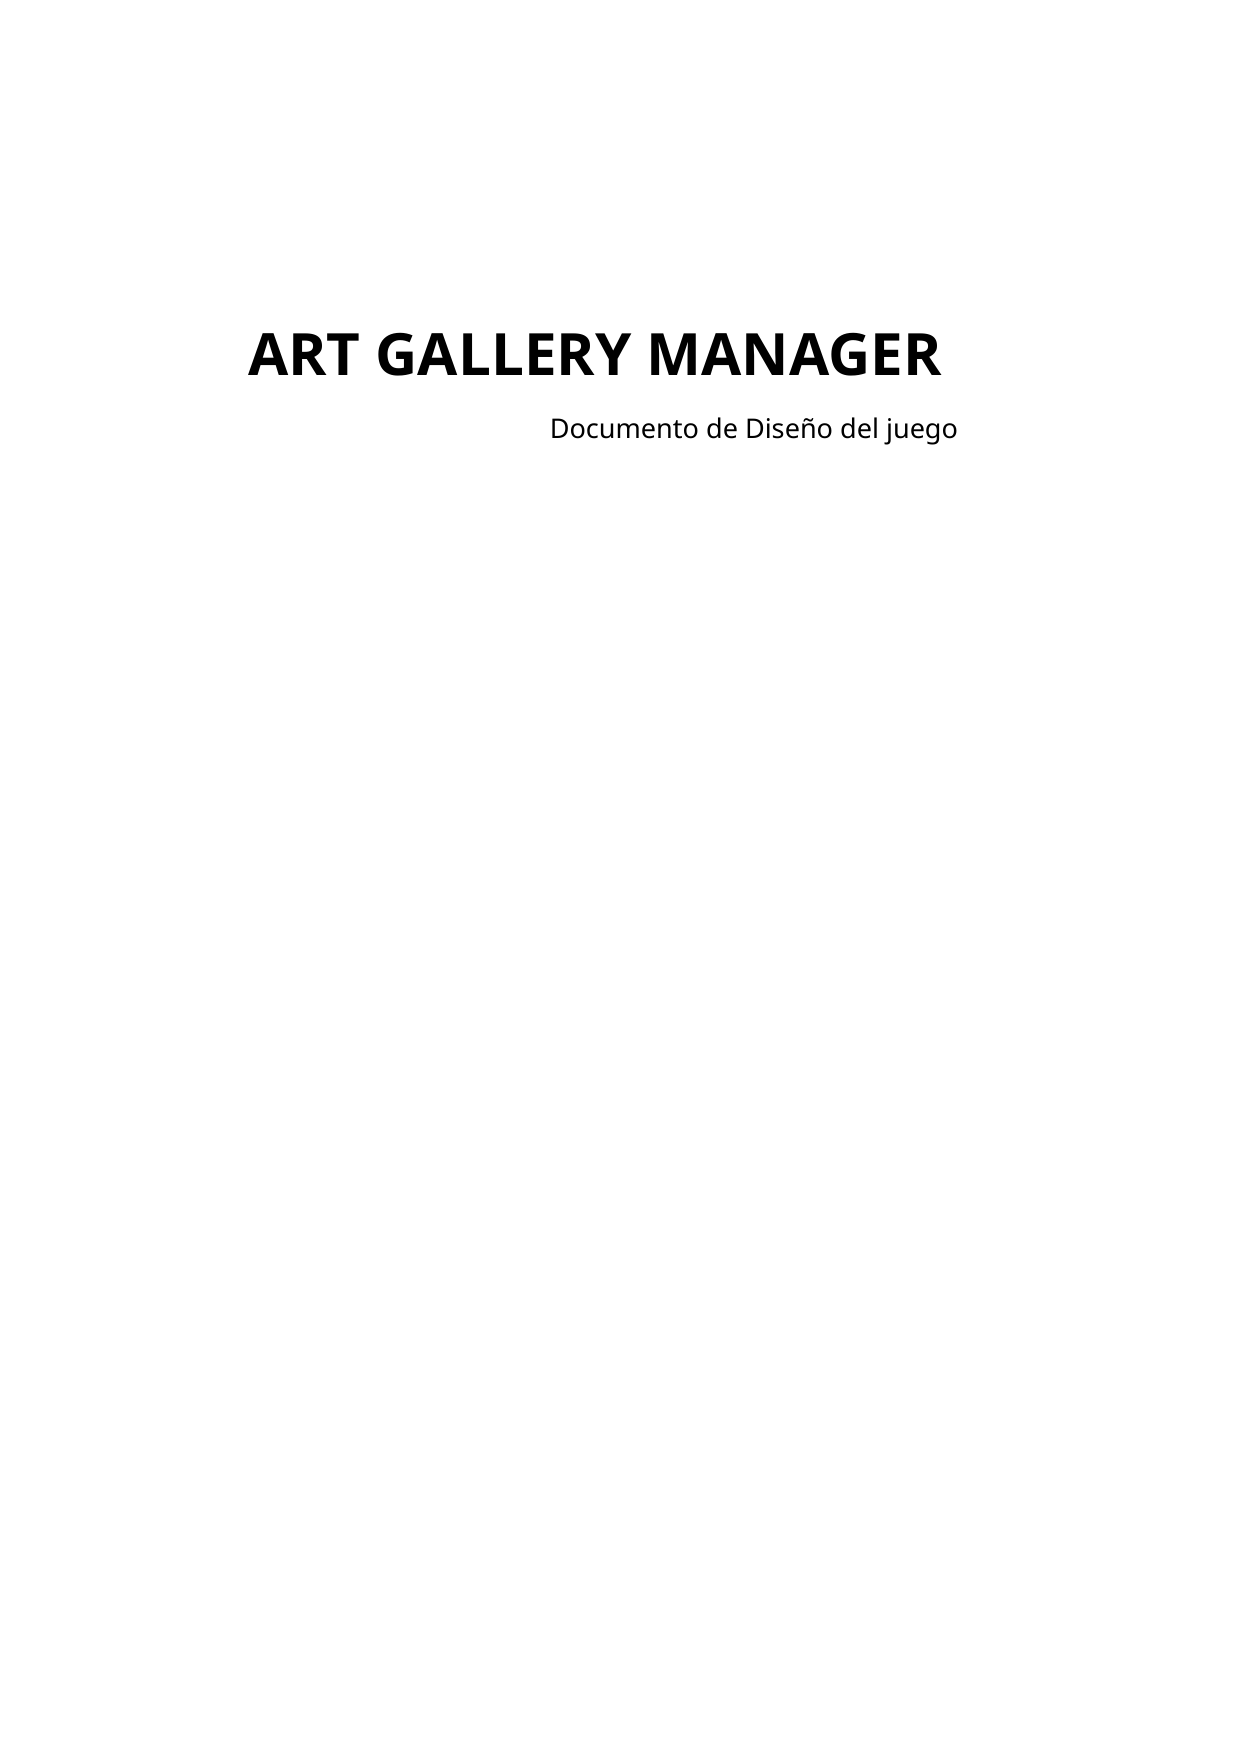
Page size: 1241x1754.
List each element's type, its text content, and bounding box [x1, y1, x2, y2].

title ART GALLERY MANAGER [118, 313, 1122, 393]
text Documento de Diseño del juego [118, 405, 1122, 448]
